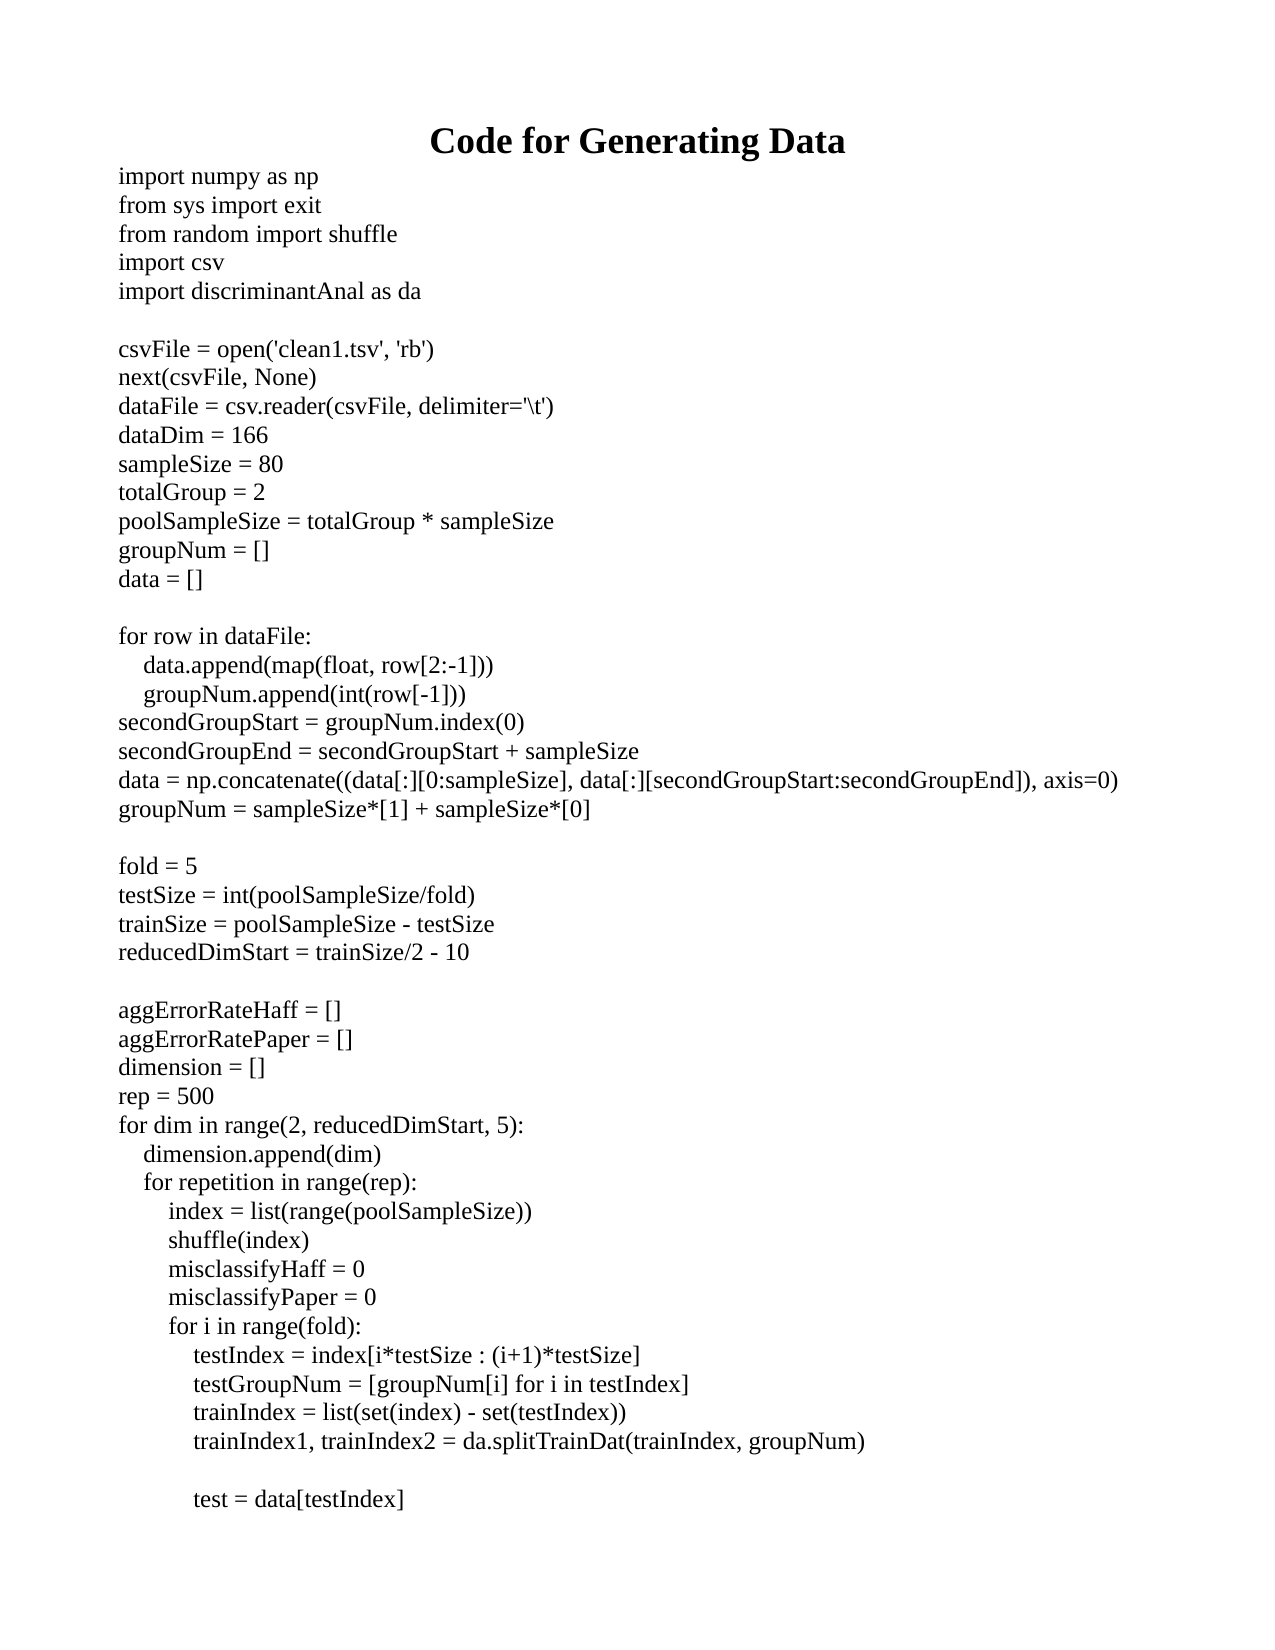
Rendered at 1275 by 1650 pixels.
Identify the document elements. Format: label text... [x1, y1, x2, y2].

text shuffle(index) [118, 1225, 1157, 1254]
text import discriminantAnal as da [118, 276, 1157, 305]
text reducedDimStart = trainSize/2 - 10 [118, 937, 1157, 966]
text for dim in range(2, reducedDimStart, 5): [118, 1110, 1157, 1139]
text for row in dataFile: [118, 621, 1157, 650]
text for repetition in range(rep): [118, 1167, 1157, 1196]
text data = np.concatenate((data[:][0:sampleSize], data[:][secondGroupStart:secondGroupEnd]), axis=0) [118, 765, 1157, 794]
text poolSampleSize = totalGroup * sampleSize [118, 506, 1157, 535]
text import numpy as np [118, 161, 1157, 190]
text next(csvFile, None) [118, 362, 1157, 391]
text from random import shuffle [118, 219, 1157, 247]
text aggErrorRateHaff = [] [118, 995, 1157, 1024]
text csvFile = open('clean1.tsv', 'rb') [118, 334, 1157, 362]
text trainSize = poolSampleSize - testSize [118, 909, 1157, 937]
text from sys import exit [118, 190, 1157, 219]
text test = data[testIndex] [118, 1484, 1157, 1512]
text rep = 500 [118, 1081, 1157, 1110]
text misclassifyHaff = 0 [118, 1254, 1157, 1282]
text misclassifyPaper = 0 [118, 1282, 1157, 1311]
text Code for Generating Data [118, 118, 1157, 161]
text totalGroup = 2 [118, 477, 1157, 506]
text groupNum = sampleSize*[1] + sampleSize*[0] [118, 794, 1157, 822]
text dimension = [] [118, 1052, 1157, 1081]
text secondGroupEnd = secondGroupStart + sampleSize [118, 736, 1157, 765]
text data = [] [118, 564, 1157, 592]
text dataFile = csv.reader(csvFile, delimiter='\t') [118, 391, 1157, 420]
text groupNum.append(int(row[-1])) [118, 679, 1157, 707]
text testIndex = index[i*testSize : (i+1)*testSize] [118, 1340, 1157, 1369]
text dataDim = 166 [118, 420, 1157, 449]
text data.append(map(float, row[2:-1])) [118, 650, 1157, 679]
text trainIndex1, trainIndex2 = da.splitTrainDat(trainIndex, groupNum) [118, 1426, 1157, 1455]
text dimension.append(dim) [118, 1139, 1157, 1167]
text testGroupNum = [groupNum[i] for i in testIndex] [118, 1369, 1157, 1397]
text index = list(range(poolSampleSize)) [118, 1196, 1157, 1225]
text testSize = int(poolSampleSize/fold) [118, 880, 1157, 909]
text secondGroupStart = groupNum.index(0) [118, 707, 1157, 736]
text sampleSize = 80 [118, 449, 1157, 477]
text groupNum = [] [118, 535, 1157, 564]
text aggErrorRatePaper = [] [118, 1024, 1157, 1052]
text trainIndex = list(set(index) - set(testIndex)) [118, 1397, 1157, 1426]
text fold = 5 [118, 851, 1157, 880]
text for i in range(fold): [118, 1311, 1157, 1340]
text import csv [118, 247, 1157, 276]
